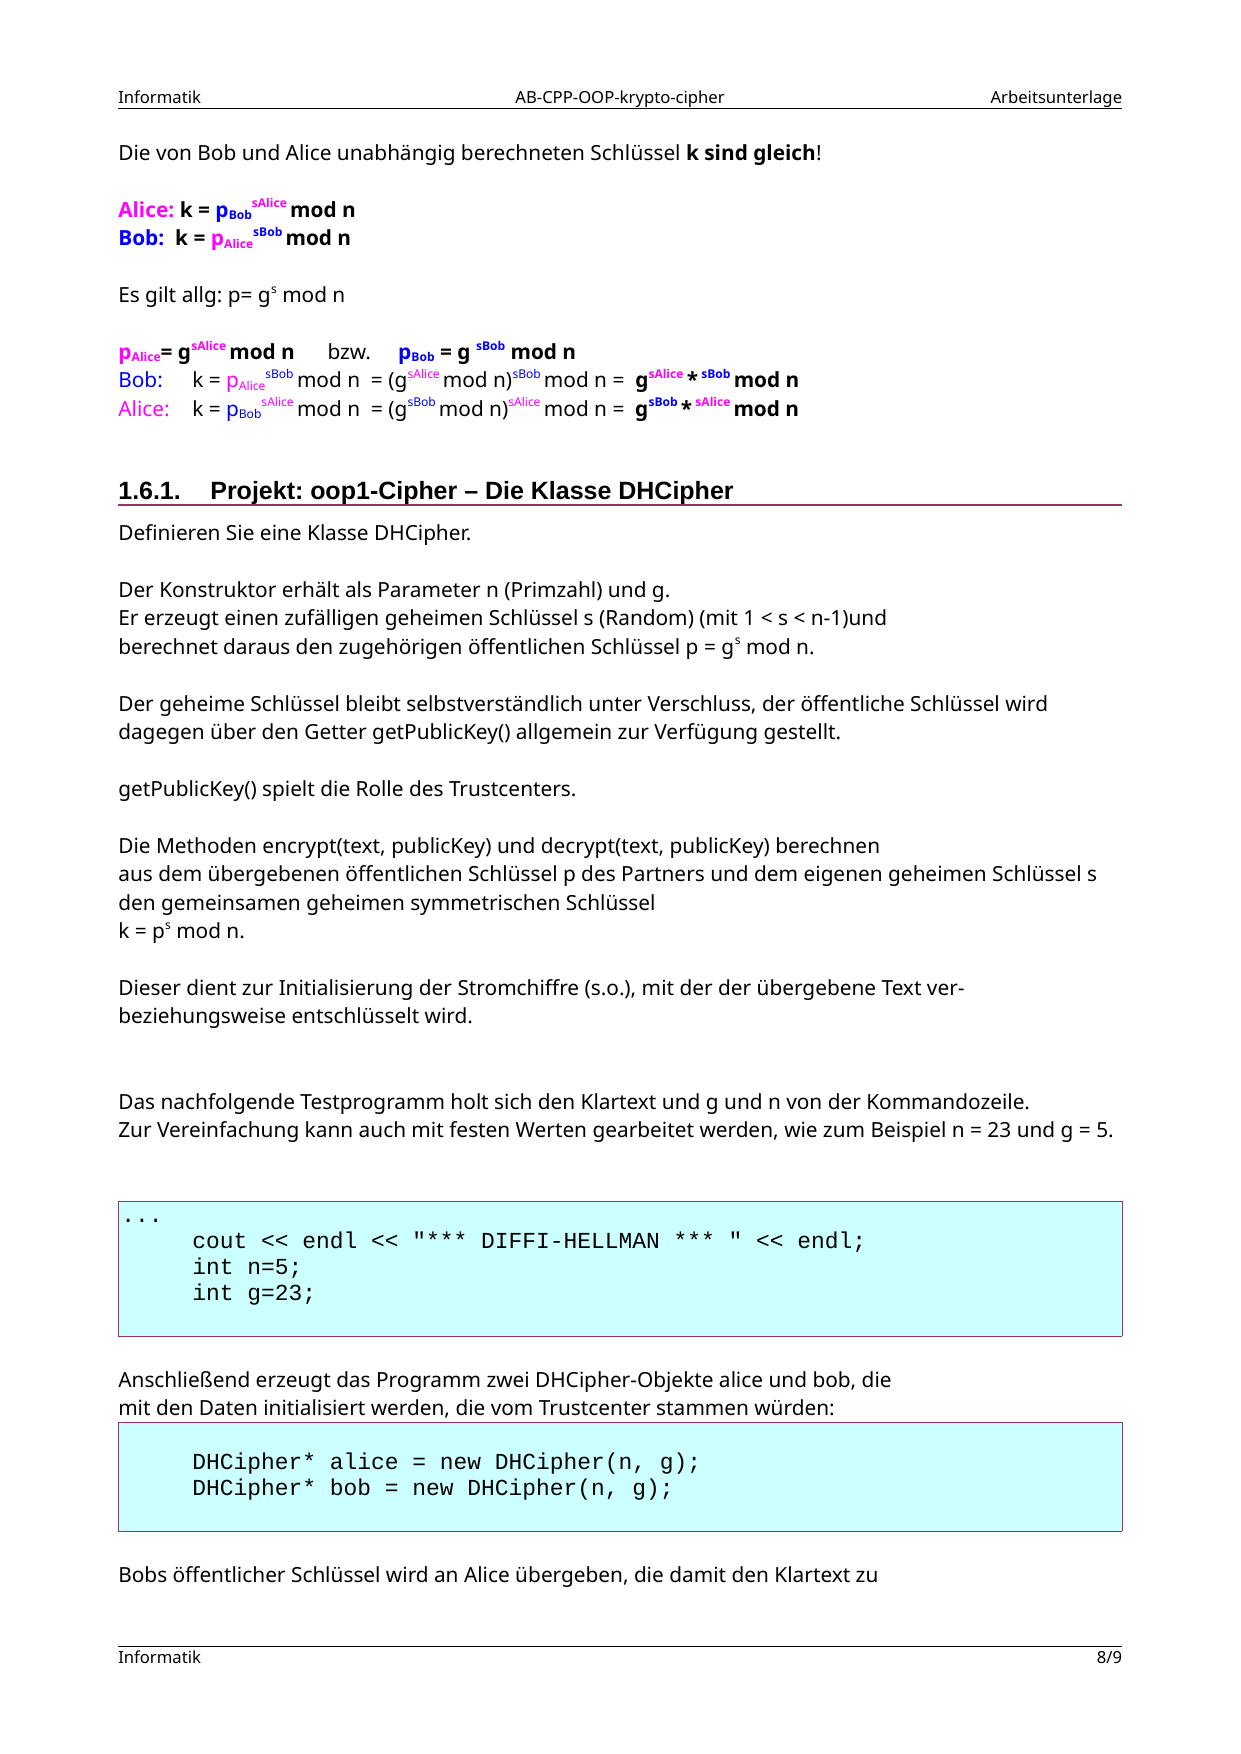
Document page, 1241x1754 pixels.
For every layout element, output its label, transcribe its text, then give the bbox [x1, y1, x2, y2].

text k = ps mod n. [118, 916, 1122, 944]
text Es gilt allg: p= gs mod n [118, 280, 1122, 308]
text Die Methoden encrypt(text, publicKey) und decrypt(text, publicKey) berechnen [118, 831, 1122, 859]
text Bobs öffentlicher Schlüssel wird an Alice übergeben, die damit den Klartext zu [118, 1560, 1122, 1588]
text cout << endl << "*** DIFFI-HELLMAN *** " << endl; [119, 1226, 1122, 1252]
text Bob: k = pAlicesBob mod n [118, 223, 1122, 252]
text pAlice= gsAlice mod n bzw. pBob = g sBob mod n [118, 337, 1122, 365]
text Die von Bob und Alice unabhängig berechneten Schlüssel k sind gleich! [118, 138, 1122, 166]
text Dieser dient zur Initialisierung der Stromchiffre (s.o.), mit der der übergebene Text ver- beziehungsweise entschlüsselt wird. [118, 973, 1122, 1030]
text ... [119, 1202, 1122, 1226]
text aus dem übergebenen öffentlichen Schlüssel p des Partners und dem eigenen geheimen Schlüssel s den gemeinsamen geheimen symmetrischen Schlüssel [118, 859, 1122, 916]
text Definieren Sie eine Klasse DHCipher. [118, 518, 1122, 546]
text Anschließend erzeugt das Programm zwei DHCipher-Objekte alice und bob, die [118, 1365, 1122, 1393]
text int n=5; [119, 1252, 1122, 1278]
text mit den Daten initialisiert werden, die vom Trustcenter stammen würden: [118, 1393, 1122, 1422]
text Alice: k = pBobsAlice mod n [118, 195, 1122, 223]
text Zur Vereinfachung kann auch mit festen Werten gearbeitet werden, wie zum Beispiel n = 23 und g = 5. [118, 1115, 1122, 1144]
text berechnet daraus den zugehörigen öffentlichen Schlüssel p = gs mod n. [118, 632, 1122, 660]
text DHCipher* bob = new DHCipher(n, g); [119, 1473, 1122, 1499]
text Alice: k = pBobsAlice mod n = (gsBob mod n)sAlice mod n = gsBob * sAlice mod n [118, 394, 1122, 422]
text int g=23; [119, 1278, 1122, 1304]
text Das nachfolgende Testprogramm holt sich den Klartext und g und n von der Kommandozeile. [118, 1087, 1122, 1115]
text DHCipher* alice = new DHCipher(n, g); [119, 1447, 1122, 1473]
subtitle Projekt: oop1-Cipher – Die Klasse DHCipher [118, 476, 1122, 504]
text Der geheime Schlüssel bleibt selbstverständlich unter Verschluss, der öffentliche Schlüssel wird dagegen über den Getter getPublicKey() allgemein zur Verfügung gestellt. [118, 689, 1122, 746]
text Der Konstruktor erhält als Parameter n (Primzahl) und g. [118, 575, 1122, 603]
text Er erzeugt einen zufälligen geheimen Schlüssel s (Random) (mit 1 < s < n-1)und [118, 603, 1122, 632]
text Bob: k = pAlicesBob mod n = (gsAlice mod n)sBob mod n = gsAlice * sBob mod n [118, 365, 1122, 394]
text getPublicKey() spielt die Rolle des Trustcenters. [118, 774, 1122, 802]
